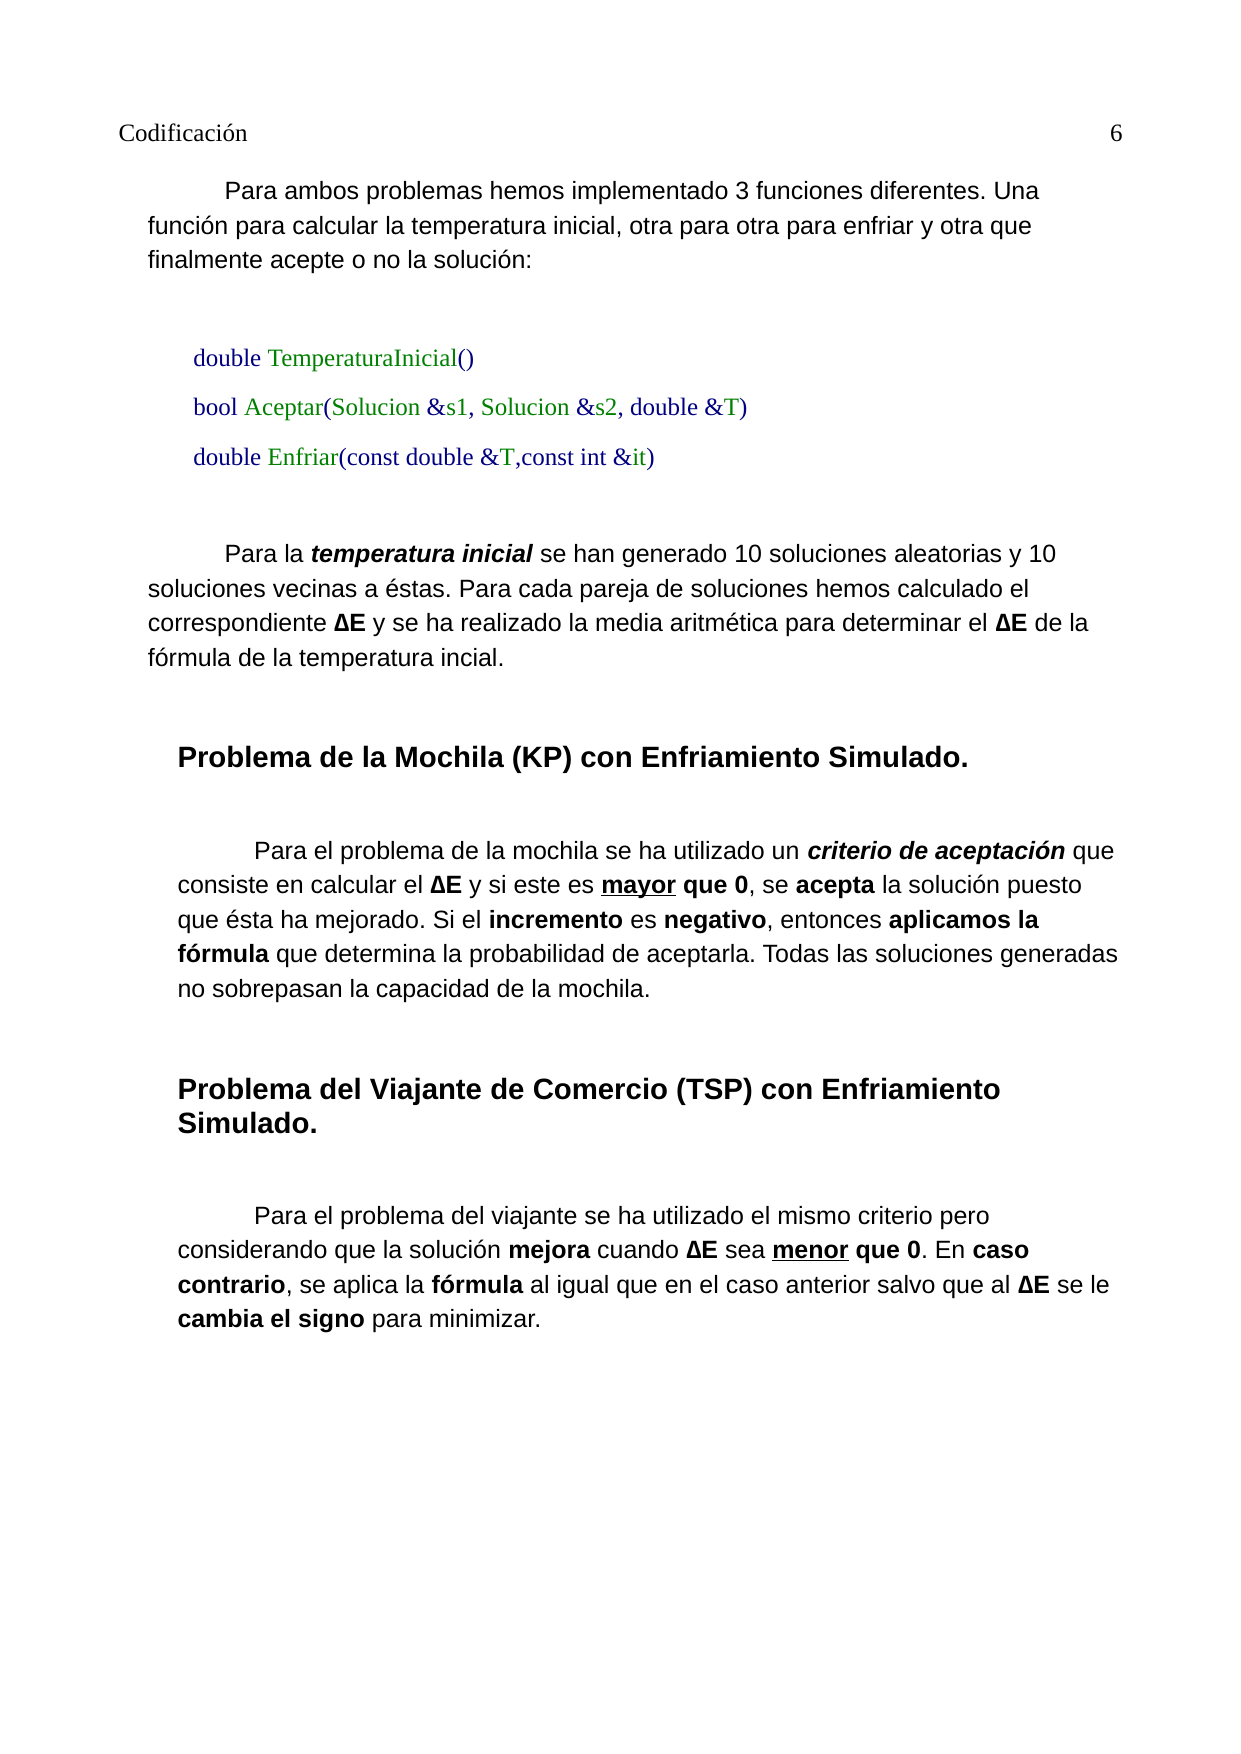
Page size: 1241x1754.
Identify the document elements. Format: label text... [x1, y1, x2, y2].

subtitle Problema del Viajante de Comercio (TSP) con Enfriamiento Simulado. [177, 1072, 1122, 1139]
text Para el problema de la mochila se ha utilizado un criterio de aceptación que consiste en calcular el ∆E y si este es mayor que 0, se acepta la solución puesto que ésta ha mejorado. Si el incremento es negativo, entonces aplicamos la fórmula que determina la probabilidad de aceptarla. Todas las soluciones generadas no sobrepasan la capacidad de la mochila. [177, 836, 1122, 1002]
subtitle Problema de la Mochila (KP) con Enfriamiento Simulado. [177, 740, 1122, 774]
text Para el problema del viajante se ha utilizado el mismo criterio pero considerando que la solución mejora cuando ∆E sea menor que 0. En caso contrario, se aplica la fórmula al igual que en el caso anterior salvo que al ∆E se le cambia el signo para minimizar. [177, 1201, 1122, 1333]
text bool Aceptar(Solucion &s1, Solucion &s2, double &T) [118, 392, 1122, 421]
text double Enfriar(const double &T,const int &it) [118, 442, 1122, 470]
text Para ambos problemas hemos implementado 3 funciones diferentes. Una función para calcular la temperatura inicial, otra para otra para enfriar y otra que finalmente acepte o no la solución: [148, 176, 1122, 274]
text double TemperaturaInicial() [118, 343, 1122, 372]
text Para la temperatura inicial se han generado 10 soluciones aleatorias y 10 soluciones vecinas a éstas. Para cada pareja de soluciones hemos calculado el correspondiente ∆E y se ha realizado la media aritmética para determinar el ∆E de la fórmula de la temperatura incial. [148, 539, 1122, 671]
